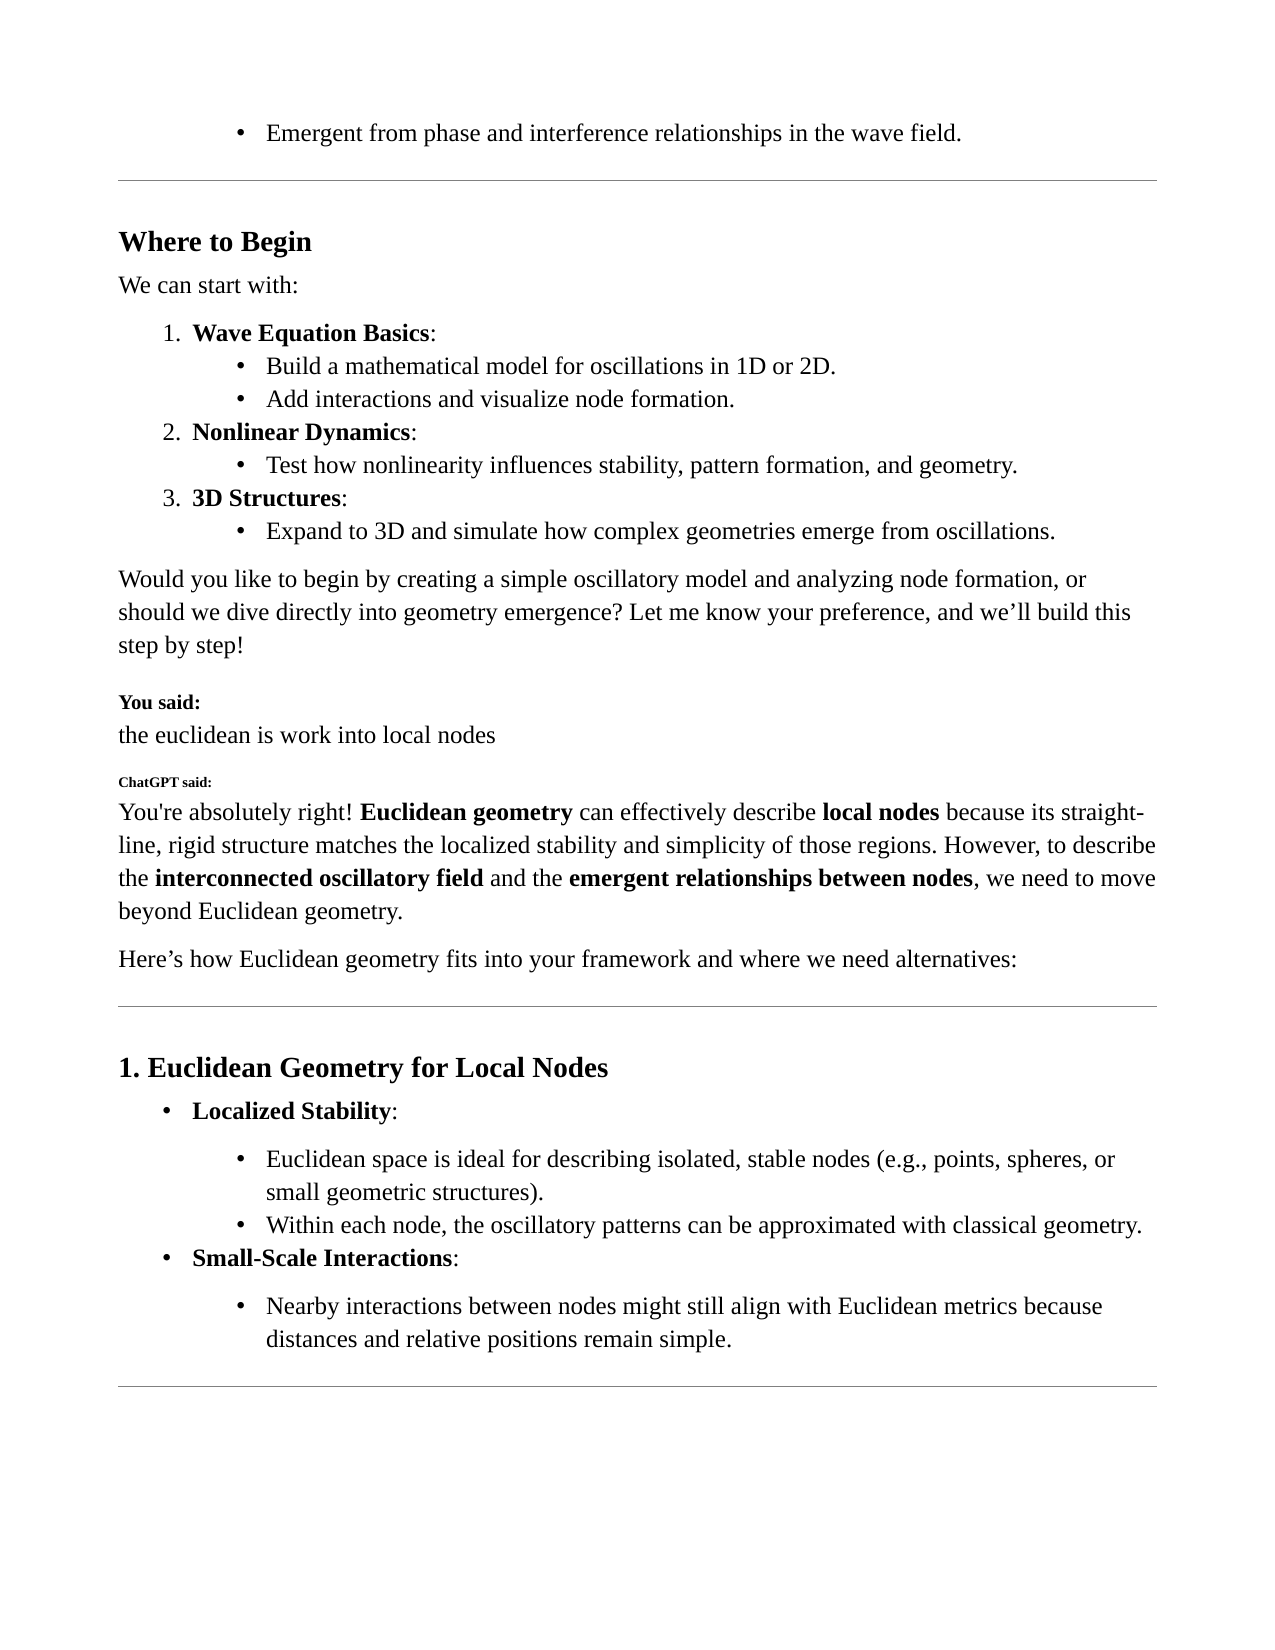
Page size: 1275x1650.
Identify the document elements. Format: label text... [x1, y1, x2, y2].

list Nonlinear Dynamics: [162, 417, 1157, 446]
list Wave Equation Basics: [162, 318, 1157, 347]
list Expand to 3D and simulate how complex geometries emerge from oscillations. [236, 516, 1157, 545]
list Emergent from phase and interference relationships in the wave field. [236, 118, 1157, 147]
list Add interactions and visualize node formation. [236, 384, 1157, 413]
list Build a mathematical model for oscillations in 1D or 2D. [236, 351, 1157, 380]
subtitle You said: [118, 690, 1157, 714]
text You're absolutely right! Euclidean geometry can effectively describe local nodes because its straight-line, rigid structure matches the localized stability and simplicity of those regions. However, to describe the interconnected oscillatory field and the emergent relationships between nodes, we need to move beyond Euclidean geometry. [118, 797, 1157, 925]
text Here’s how Euclidean geometry fits into your framework and where we need alternatives: [118, 944, 1157, 973]
subtitle ChatGPT said: [118, 774, 1157, 791]
subtitle 1. Euclidean Geometry for Local Nodes [118, 1050, 1157, 1084]
list Small-Scale Interactions: [162, 1243, 1157, 1272]
subtitle Where to Begin [118, 224, 1157, 258]
list Euclidean space is ideal for describing isolated, stable nodes (e.g., points, spheres, or small geometric structures). [236, 1144, 1157, 1206]
text Would you like to begin by creating a simple oscillatory model and analyzing node formation, or should we dive directly into geometry emergence? Let me know your preference, and we’ll build this step by step! 🚀 [118, 564, 1157, 659]
text We can start with: [118, 271, 1157, 299]
text the euclidean is work into local nodes [118, 720, 1157, 749]
list Nearby interactions between nodes might still align with Euclidean metrics because distances and relative positions remain simple. [236, 1291, 1157, 1352]
list 3D Structures: [162, 483, 1157, 512]
list Test how nonlinearity influences stability, pattern formation, and geometry. [236, 450, 1157, 479]
list Within each node, the oscillatory patterns can be approximated with classical geometry. [236, 1210, 1157, 1239]
list Localized Stability: [162, 1096, 1157, 1125]
